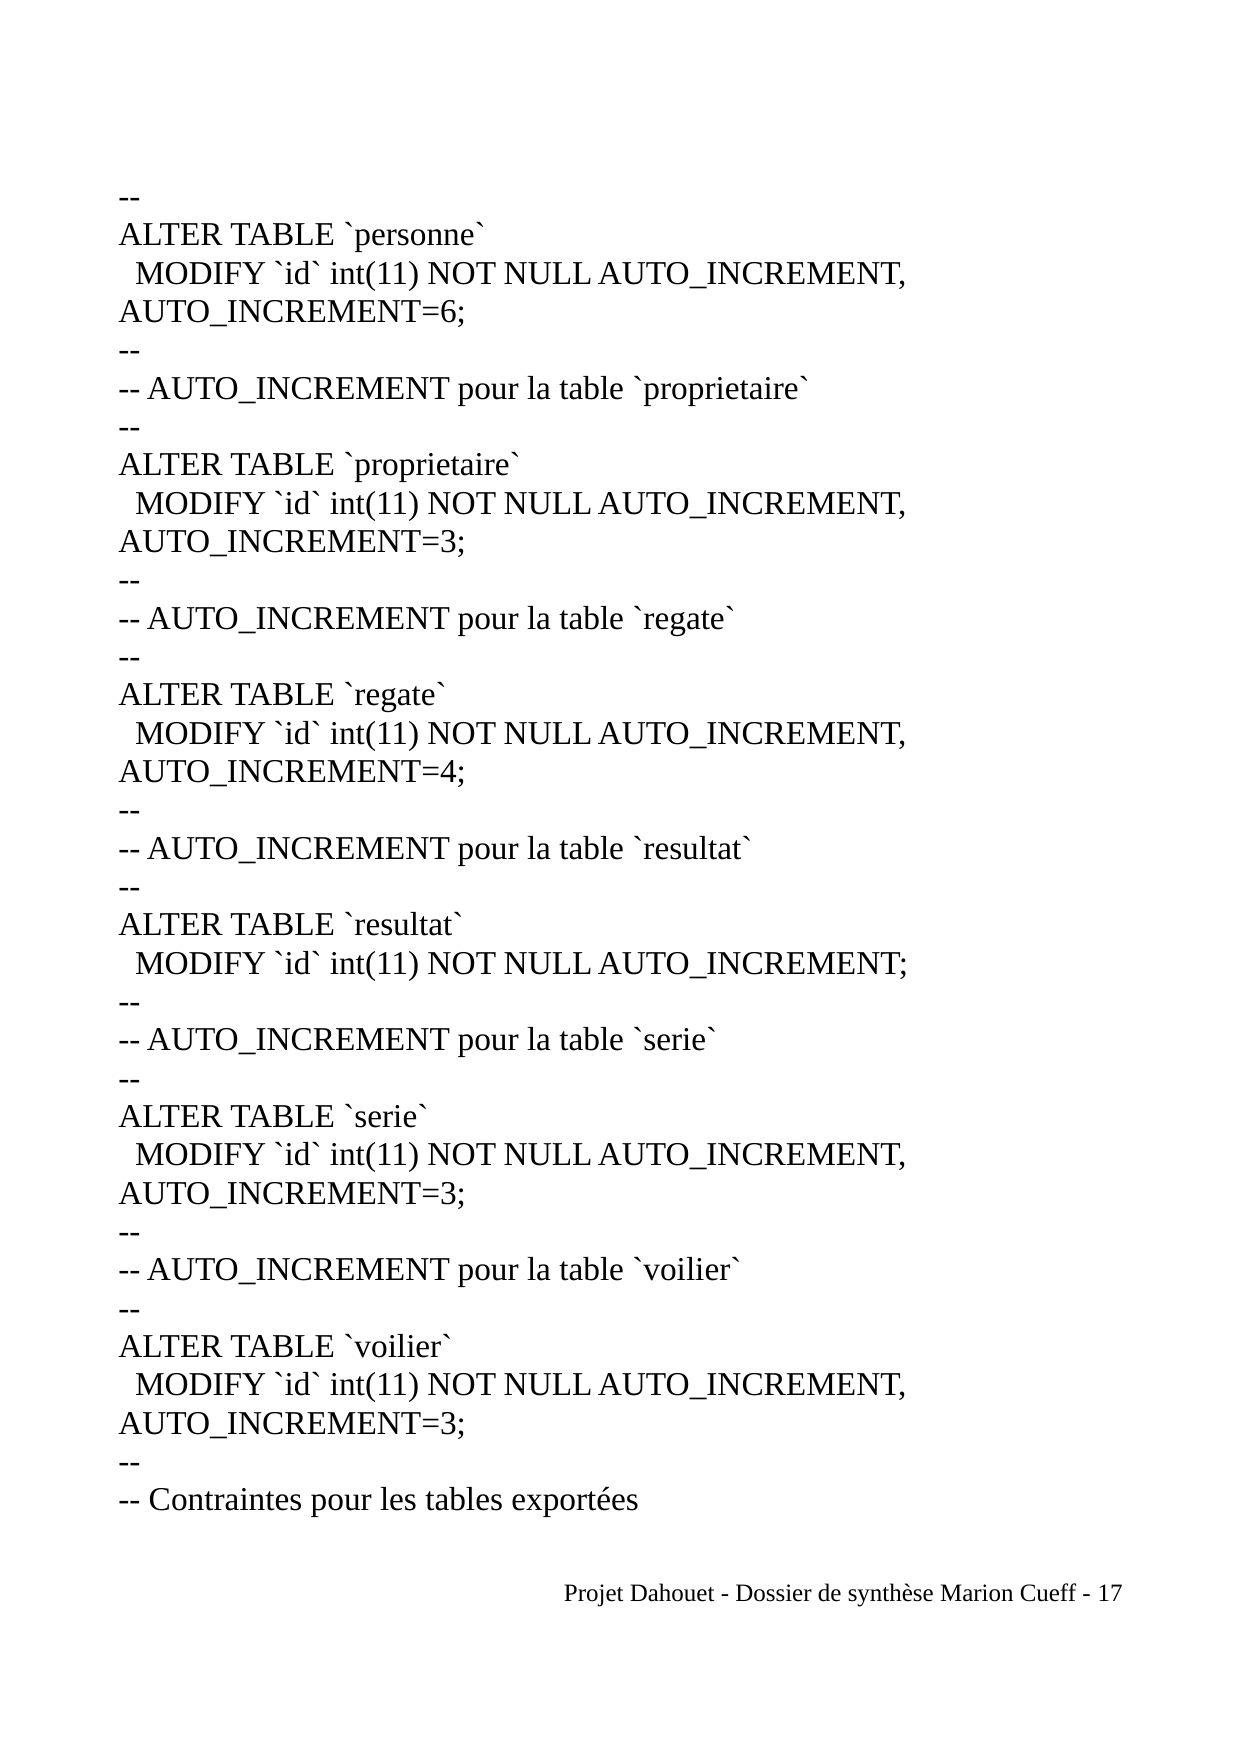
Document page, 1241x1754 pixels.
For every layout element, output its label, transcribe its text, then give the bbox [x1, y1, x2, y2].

text -- AUTO_INCREMENT pour la table `proprietaire` [118, 368, 1122, 406]
text -- AUTO_INCREMENT pour la table `voilier` [118, 1250, 1122, 1288]
text MODIFY `id` int(11) NOT NULL AUTO_INCREMENT, AUTO_INCREMENT=3; [118, 1365, 1122, 1441]
text -- [118, 1441, 1122, 1480]
text -- [118, 406, 1122, 445]
text MODIFY `id` int(11) NOT NULL AUTO_INCREMENT, AUTO_INCREMENT=6; [118, 253, 1122, 330]
text -- [118, 176, 1122, 215]
text ALTER TABLE `serie` [118, 1096, 1122, 1135]
text -- [118, 1288, 1122, 1326]
text -- [118, 790, 1122, 828]
text MODIFY `id` int(11) NOT NULL AUTO_INCREMENT, AUTO_INCREMENT=4; [118, 713, 1122, 790]
text MODIFY `id` int(11) NOT NULL AUTO_INCREMENT, AUTO_INCREMENT=3; [118, 483, 1122, 560]
text -- [118, 1211, 1122, 1250]
text ALTER TABLE `proprietaire` [118, 445, 1122, 483]
text -- [118, 636, 1122, 675]
text -- [118, 330, 1122, 368]
text MODIFY `id` int(11) NOT NULL AUTO_INCREMENT; [118, 943, 1122, 981]
text ALTER TABLE `personne` [118, 215, 1122, 253]
text ALTER TABLE `regate` [118, 675, 1122, 713]
text -- [118, 1058, 1122, 1096]
text -- AUTO_INCREMENT pour la table `regate` [118, 598, 1122, 636]
text -- [118, 560, 1122, 598]
text -- [118, 866, 1122, 905]
text MODIFY `id` int(11) NOT NULL AUTO_INCREMENT, AUTO_INCREMENT=3; [118, 1135, 1122, 1211]
text -- AUTO_INCREMENT pour la table `serie` [118, 1020, 1122, 1058]
text -- AUTO_INCREMENT pour la table `resultat` [118, 828, 1122, 866]
text ALTER TABLE `resultat` [118, 905, 1122, 943]
text -- Contraintes pour les tables exportées [118, 1480, 1122, 1518]
text -- [118, 981, 1122, 1020]
text ALTER TABLE `voilier` [118, 1326, 1122, 1365]
